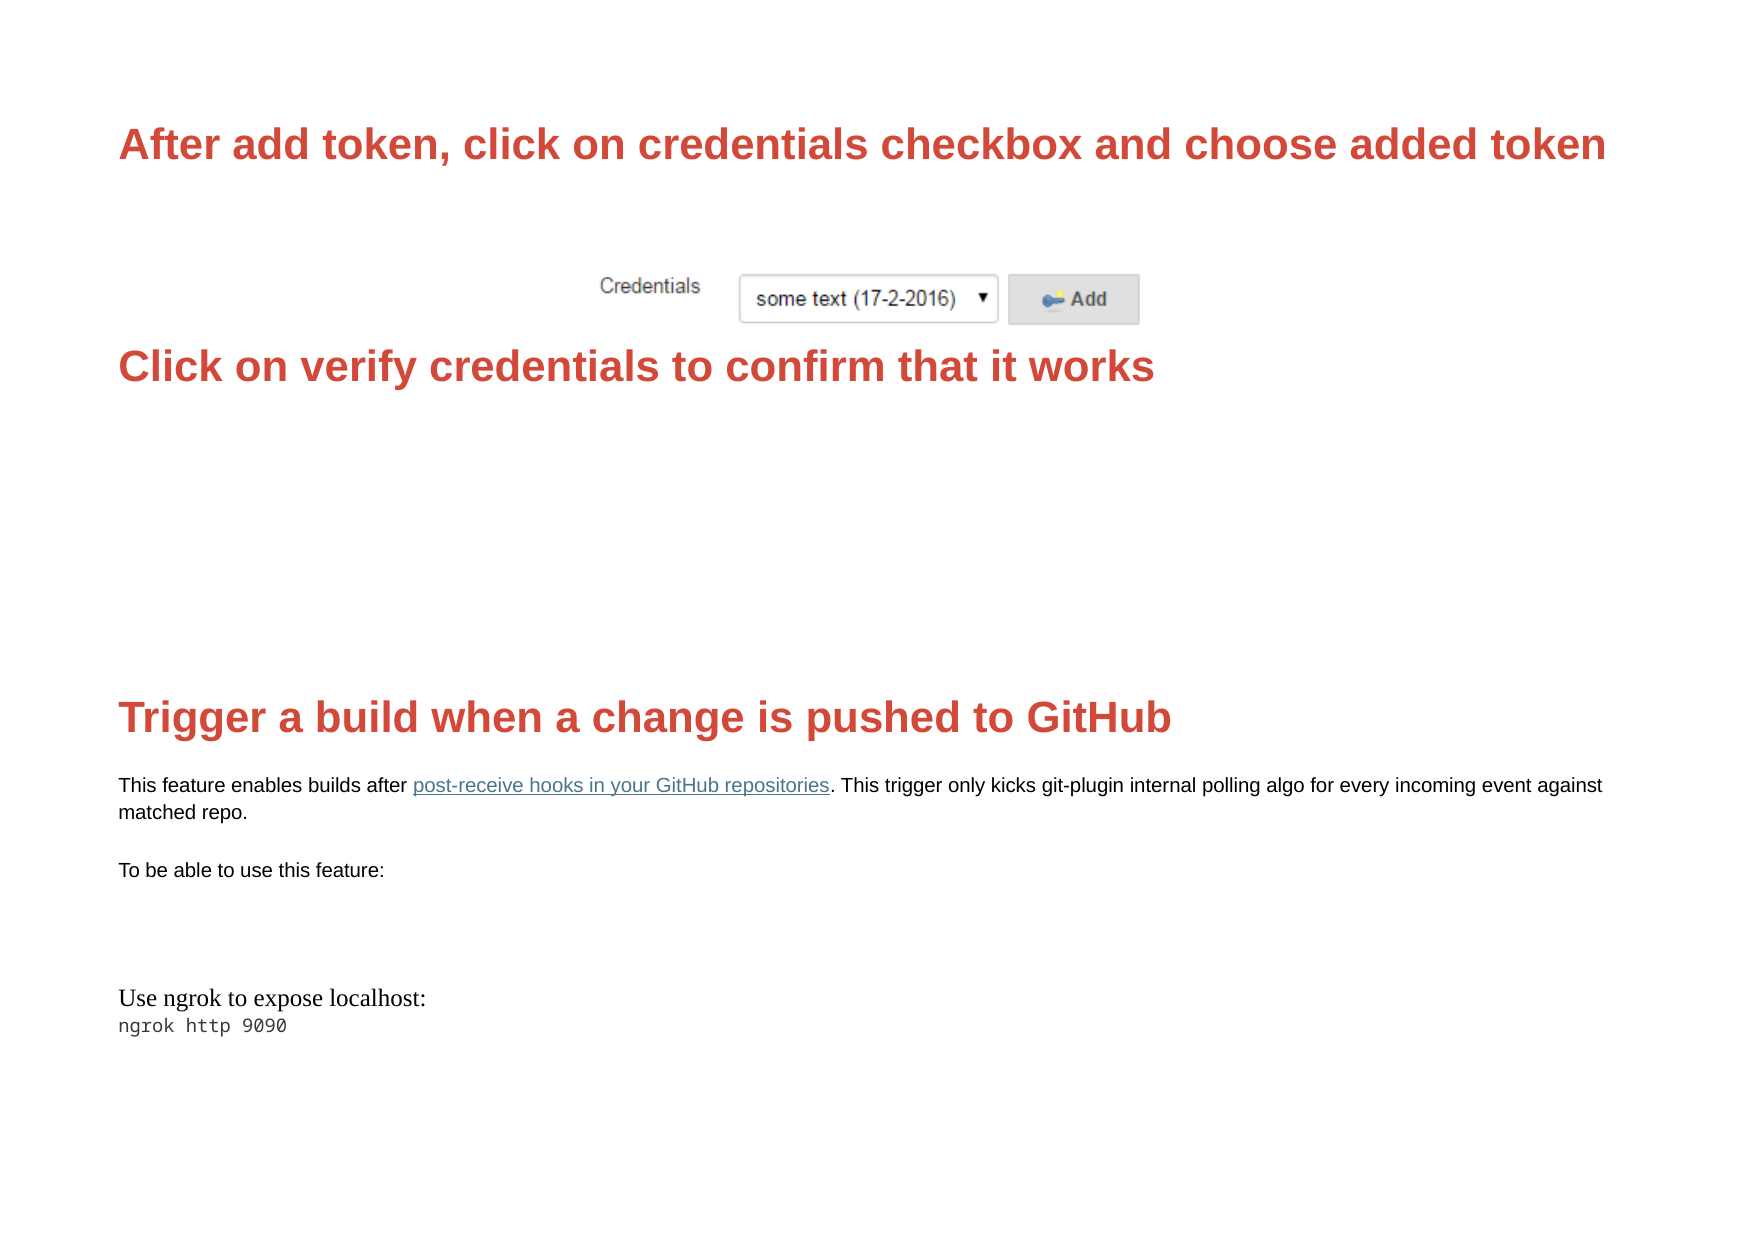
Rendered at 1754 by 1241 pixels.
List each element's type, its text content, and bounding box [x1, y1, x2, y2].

text After add token, click on credentials checkbox and choose added token [118, 118, 1636, 168]
text Use ngrok to expose localhost: [118, 983, 1636, 1012]
subtitle Trigger a build when a change is pushed to GitHub [118, 692, 1636, 742]
picture [578, 268, 1176, 341]
subtitle Click on verify credentials to confirm that it works [118, 294, 1636, 391]
text To be able to use this feature: [118, 855, 1636, 881]
text ngrok http 9090 [118, 1012, 1636, 1037]
text This feature enables builds after post-receive hooks in your GitHub repositories. This trigger only kicks git-plugin internal polling algo for every incoming event against matched repo. [118, 770, 1636, 823]
